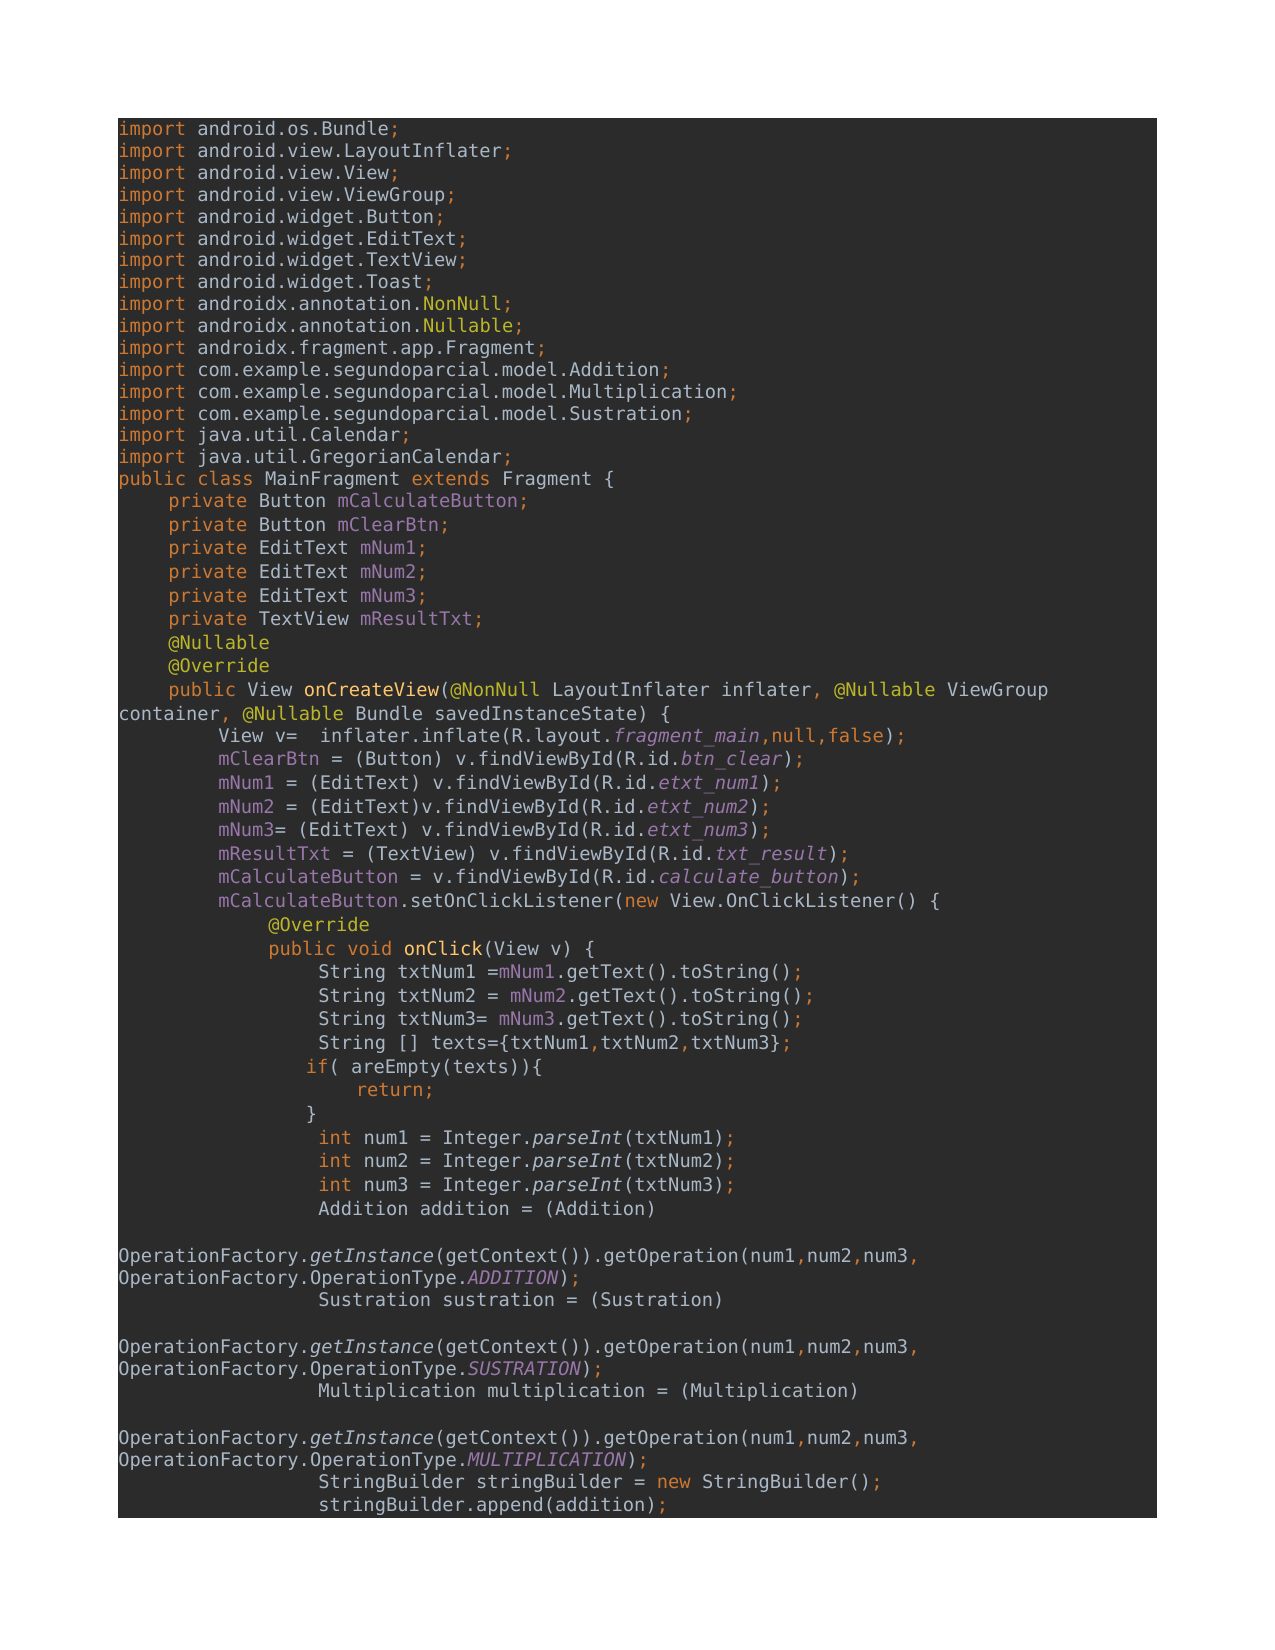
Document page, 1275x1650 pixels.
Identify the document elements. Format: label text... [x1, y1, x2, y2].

text import com.example.segundoparcial.model.Multiplication; [118, 381, 1157, 402]
text Addition addition = (Addition) [118, 1198, 1157, 1221]
text public class MainFragment extends Fragment { [118, 468, 1157, 490]
text Sustration sustration = (Sustration) [118, 1289, 1157, 1312]
text public void onClick(View v) { [118, 937, 1157, 961]
text import androidx.annotation.Nullable; [118, 315, 1157, 337]
text int num3 = Integer.parseInt(txtNum3); [118, 1174, 1157, 1198]
text int num1 = Integer.parseInt(txtNum1); [118, 1127, 1157, 1150]
text mCalculateButton = v.findViewById(R.id.calculate_button); [118, 867, 1157, 890]
text String txtNum1 =mNum1.getText().toString(); [118, 961, 1157, 985]
text import java.util.GregorianCalendar; [118, 446, 1157, 468]
text import com.example.segundoparcial.model.Sustration; [118, 402, 1157, 424]
text public View onCreateView(@NonNull LayoutInflater inflater, @Nullable ViewGroup container, @Nullable Bundle savedInstanceState) { [118, 679, 1157, 725]
text StringBuilder stringBuilder = new StringBuilder(); [118, 1471, 1157, 1494]
text int num2 = Integer.parseInt(txtNum2); [118, 1150, 1157, 1174]
text View v= inflater.inflate(R.layout.fragment_main,null,false); [118, 725, 1157, 748]
text } [118, 1103, 1157, 1127]
text import java.util.Calendar; [118, 424, 1157, 446]
text OperationFactory.getInstance(getContext()).getOperation(num1,num2,num3, OperationFactory.OperationType.MULTIPLICATION); [118, 1403, 1157, 1471]
text @Override [118, 914, 1157, 937]
text import android.view.View; [118, 162, 1157, 184]
text String txtNum2 = mNum2.getText().toString(); [118, 985, 1157, 1008]
text import android.widget.Button; [118, 206, 1157, 227]
text import androidx.fragment.app.Fragment; [118, 337, 1157, 359]
text String [] texts={txtNum1,txtNum2,txtNum3}; [118, 1032, 1157, 1056]
text private EditText mNum1; [118, 537, 1157, 561]
text mNum3= (EditText) v.findViewById(R.id.etxt_num3); [118, 819, 1157, 843]
text private Button mClearBtn; [118, 514, 1157, 537]
text import android.widget.TextView; [118, 249, 1157, 271]
text OperationFactory.getInstance(getContext()).getOperation(num1,num2,num3, OperationFactory.OperationType.ADDITION); [118, 1221, 1157, 1289]
text import android.view.ViewGroup; [118, 184, 1157, 206]
text if( areEmpty(texts)){ [118, 1056, 1157, 1079]
text import android.view.LayoutInflater; [118, 140, 1157, 162]
text import androidx.annotation.NonNull; [118, 293, 1157, 315]
text import android.widget.EditText; [118, 227, 1157, 249]
text mNum2 = (EditText)v.findViewById(R.id.etxt_num2); [118, 796, 1157, 819]
text String txtNum3= mNum3.getText().toString(); [118, 1008, 1157, 1032]
text mResultTxt = (TextView) v.findViewById(R.id.txt_result); [118, 843, 1157, 867]
text mClearBtn = (Button) v.findViewById(R.id.btn_clear); [118, 748, 1157, 772]
text Multiplication multiplication = (Multiplication) [118, 1380, 1157, 1403]
text mNum1 = (EditText) v.findViewById(R.id.etxt_num1); [118, 772, 1157, 796]
text import android.os.Bundle; [118, 118, 1157, 140]
text return; [118, 1079, 1157, 1103]
text private TextView mResultTxt; [118, 608, 1157, 632]
text private Button mCalculateButton; [118, 490, 1157, 514]
text @Nullable [118, 632, 1157, 656]
text OperationFactory.getInstance(getContext()).getOperation(num1,num2,num3, OperationFactory.OperationType.SUSTRATION); [118, 1312, 1157, 1380]
text stringBuilder.append(addition); [118, 1494, 1157, 1518]
text mCalculateButton.setOnClickListener(new View.OnClickListener() { [118, 890, 1157, 914]
text private EditText mNum3; [118, 584, 1157, 608]
text import android.widget.Toast; [118, 271, 1157, 293]
text private EditText mNum2; [118, 561, 1157, 584]
text @Override [118, 656, 1157, 679]
text import com.example.segundoparcial.model.Addition; [118, 359, 1157, 381]
